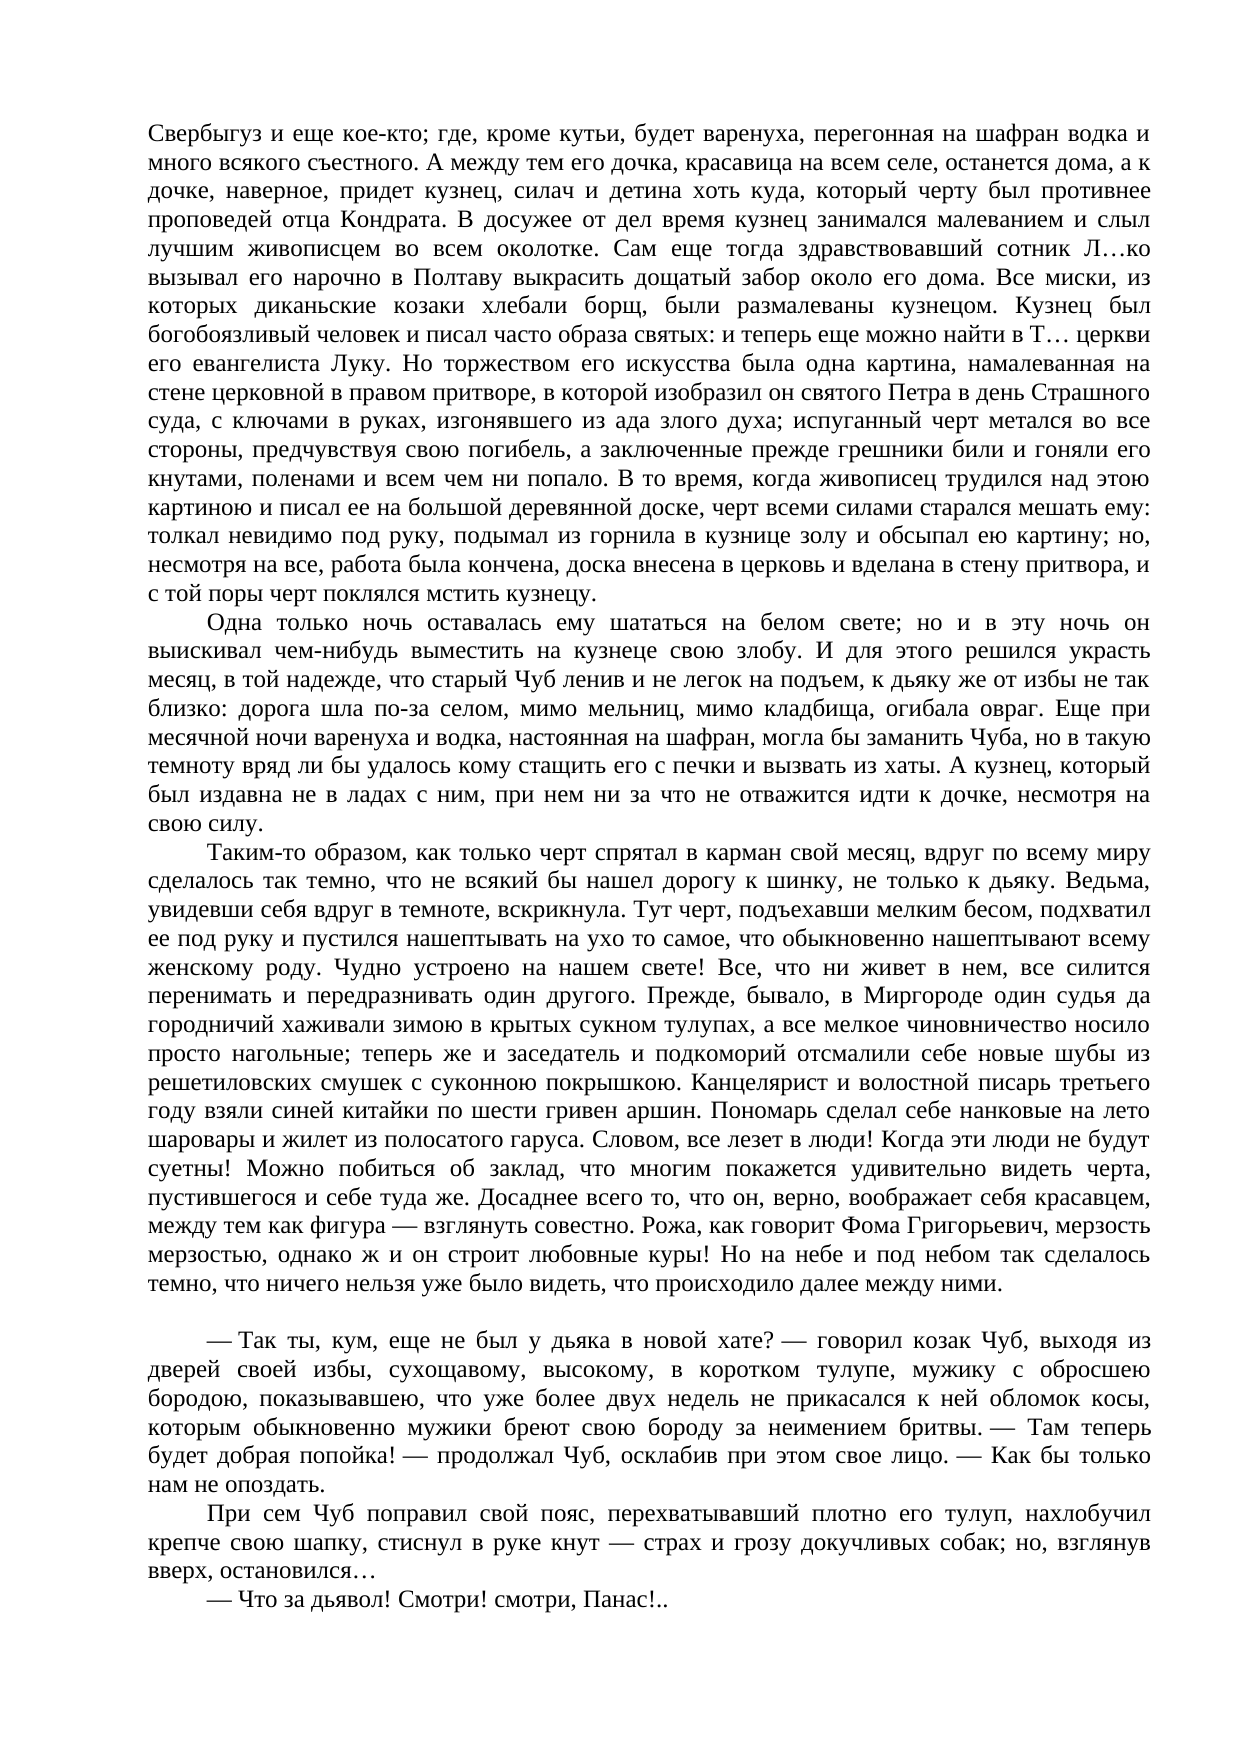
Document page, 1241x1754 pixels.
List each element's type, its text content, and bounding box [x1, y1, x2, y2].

text Свербыгуз и еще кое-кто; где, кроме кутьи, будет варенуха, перегонная на шафран водка и много всякого съестного. А между тем его дочка, красавица на всем селе, останется дома, а к дочке, наверное, придет кузнец, силач и детина хоть куда, который черту был противнее проповедей отца Кондрата. В досужее от дел время кузнец занимался малеванием и слыл лучшим живописцем во всем околотке. Сам еще тогда здравствовавший сотник Л…ко вызывал его нарочно в Полтаву выкрасить дощатый забор около его дома. Все миски, из которых диканьские козаки хлебали борщ, были размалеваны кузнецом. Кузнец был богобоязливый человек и писал часто образа святых: и теперь еще можно найти в Т… церкви его евангелиста Луку. Но торжеством его искусства была одна картина, намалеванная на стене церковной в правом притворе, в которой изобразил он святого Петра в день Страшного суда, с ключами в руках, изгонявшего из ада злого духа; испуганный черт метался во все стороны, предчувствуя свою погибель, а заключенные прежде грешники били и гоняли его кнутами, поленами и всем чем ни попало. В то время, когда живописец трудился над этою картиною и писал ее на большой деревянной доске, черт всеми силами старался мешать ему: толкал невидимо под руку, подымал из горнила в кузнице золу и обсыпал ею картину; но, несмотря на все, работа была кончена, доска внесена в церковь и вделана в стену притвора, и с той поры черт поклялся мстить кузнецу. [148, 118, 1152, 607]
text Одна только ночь оставалась ему шататься на белом свете; но и в эту ночь он выискивал чем-нибудь выместить на кузнеце свою злобу. И для этого решился украсть месяц, в той надежде, что старый Чуб ленив и не легок на подъем, к дьяку же от избы не так близко: дорога шла по-за селом, мимо мельниц, мимо кладбища, огибала овраг. Еще при месячной ночи варенуха и водка, настоянная на шафран, могла бы заманить Чуба, но в такую темноту вряд ли бы удалось кому стащить его с печки и вызвать из хаты. А кузнец, который был издавна не в ладах с ним, при нем ни за что не отважится идти к дочке, несмотря на свою силу. [148, 607, 1152, 837]
text — Что за дьявол! Смотри! смотри, Панас!.. [148, 1584, 1152, 1613]
text — Так ты, кум, еще не был у дьяка в новой хате? — говорил козак Чуб, выходя из дверей своей избы, сухощавому, высокому, в коротком тулупе, мужику с обросшею бородою, показывавшею, что уже более двух недель не прикасался к ней обломок косы, которым обыкновенно мужики бреют свою бороду за неимением бритвы. — Там теперь будет добрая попойка! — продолжал Чуб, осклабив при этом свое лицо. — Как бы только нам не опоздать. [148, 1326, 1152, 1498]
text Таким-то образом, как только черт спрятал в карман свой месяц, вдруг по всему миру сделалось так темно, что не всякий бы нашел дорогу к шинку, не только к дьяку. Ведьма, увидевши себя вдруг в темноте, вскрикнула. Тут черт, подъехавши мелким бесом, подхватил ее под руку и пустился нашептывать на ухо то самое, что обыкновенно нашептывают всему женскому роду. Чудно устроено на нашем свете! Все, что ни живет в нем, все силится перенимать и передразнивать один другого. Прежде, бывало, в Миргороде один судья да городничий хаживали зимою в крытых сукном тулупах, а все мелкое чиновничество носило просто нагольные; теперь же и заседатель и подкоморий отсмалили себе новые шубы из решетиловских смушек с суконною покрышкою. Канцелярист и волостной писарь третьего году взяли синей китайки по шести гривен аршин. Пономарь сделал себе нанковые на лето шаровары и жилет из полосатого гаруса. Словом, все лезет в люди! Когда эти люди не будут суетны! Можно побиться об заклад, что многим покажется удивительно видеть черта, пустившегося и себе туда же. Досаднее всего то, что он, верно, воображает себя красавцем, между тем как фигура — взглянуть совестно. Рожа, как говорит Фома Григорьевич, мерзость мерзостью, однако ж и он строит любовные куры! Но на небе и под небом так сделалось темно, что ничего нельзя уже было видеть, что происходило далее между ними. [148, 837, 1152, 1297]
text При сем Чуб поправил свой пояс, перехватывавший плотно его тулуп, нахлобучил крепче свою шапку, стиснул в руке кнут — страх и грозу докучливых собак; но, взглянув вверх, остановился… [148, 1498, 1152, 1584]
